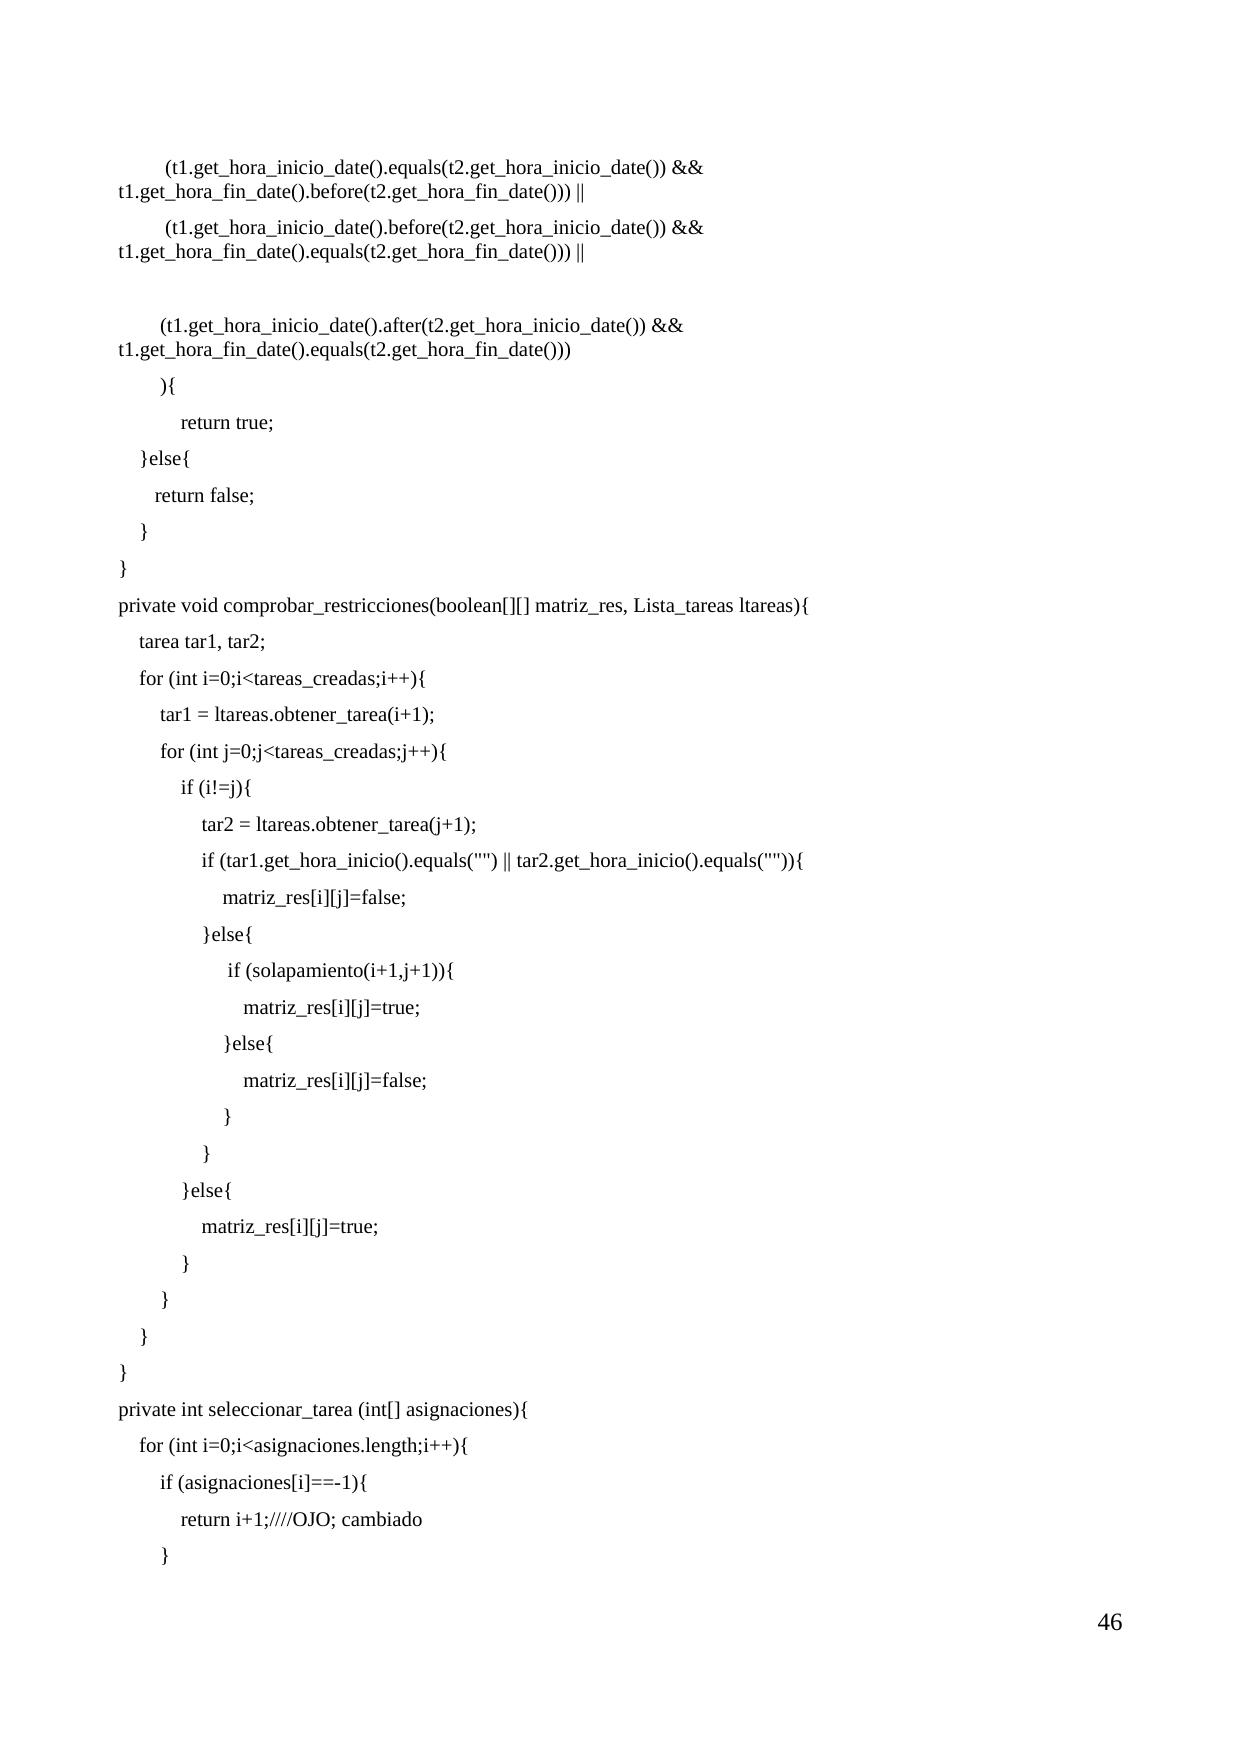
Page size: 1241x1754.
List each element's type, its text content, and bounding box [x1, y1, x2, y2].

text return true; [118, 410, 1122, 434]
text for (int j=0;j<tareas_creadas;j++){ [118, 739, 1122, 763]
text ){ [118, 373, 1122, 397]
text return false; [118, 483, 1122, 507]
text } [118, 1141, 1122, 1165]
text } [118, 556, 1122, 580]
text if (asignaciones[i]==-1){ [118, 1470, 1122, 1494]
text }else{ [118, 922, 1122, 946]
text matriz_res[i][j]=true; [118, 1214, 1122, 1238]
text if (tar1.get_hora_inicio().equals("") || tar2.get_hora_inicio().equals("")){ [118, 848, 1122, 872]
text tar1 = ltareas.obtener_tarea(i+1); [118, 702, 1122, 726]
text (t1.get_hora_inicio_date().equals(t2.get_hora_inicio_date()) && t1.get_hora_fin_date().before(t2.get_hora_fin_date())) || [118, 155, 1122, 203]
text (t1.get_hora_inicio_date().after(t2.get_hora_inicio_date()) && t1.get_hora_fin_date().equals(t2.get_hora_fin_date())) [118, 312, 1122, 361]
text if (solapamiento(i+1,j+1)){ [118, 958, 1122, 982]
text }else{ [118, 1031, 1122, 1055]
text } [118, 1104, 1122, 1128]
text if (i!=j){ [118, 775, 1122, 799]
text } [118, 1360, 1122, 1384]
text } [118, 1287, 1122, 1311]
text for (int i=0;i<tareas_creadas;i++){ [118, 666, 1122, 690]
text private int seleccionar_tarea (int[] asignaciones){ [118, 1397, 1122, 1421]
text } [118, 1324, 1122, 1348]
text matriz_res[i][j]=false; [118, 1068, 1122, 1092]
text } [118, 1251, 1122, 1275]
text } [118, 1543, 1122, 1567]
text (t1.get_hora_inicio_date().before(t2.get_hora_inicio_date()) && t1.get_hora_fin_date().equals(t2.get_hora_fin_date())) || [118, 215, 1122, 263]
text tar2 = ltareas.obtener_tarea(j+1); [118, 812, 1122, 836]
text tarea tar1, tar2; [118, 629, 1122, 653]
text matriz_res[i][j]=true; [118, 995, 1122, 1019]
text return i+1;////OJO; cambiado [118, 1507, 1122, 1531]
text }else{ [118, 446, 1122, 470]
text for (int i=0;i<asignaciones.length;i++){ [118, 1433, 1122, 1457]
text } [118, 519, 1122, 543]
text matriz_res[i][j]=false; [118, 885, 1122, 909]
text }else{ [118, 1177, 1122, 1202]
text private void comprobar_restricciones(boolean[][] matriz_res, Lista_tareas ltareas){ [118, 592, 1122, 617]
